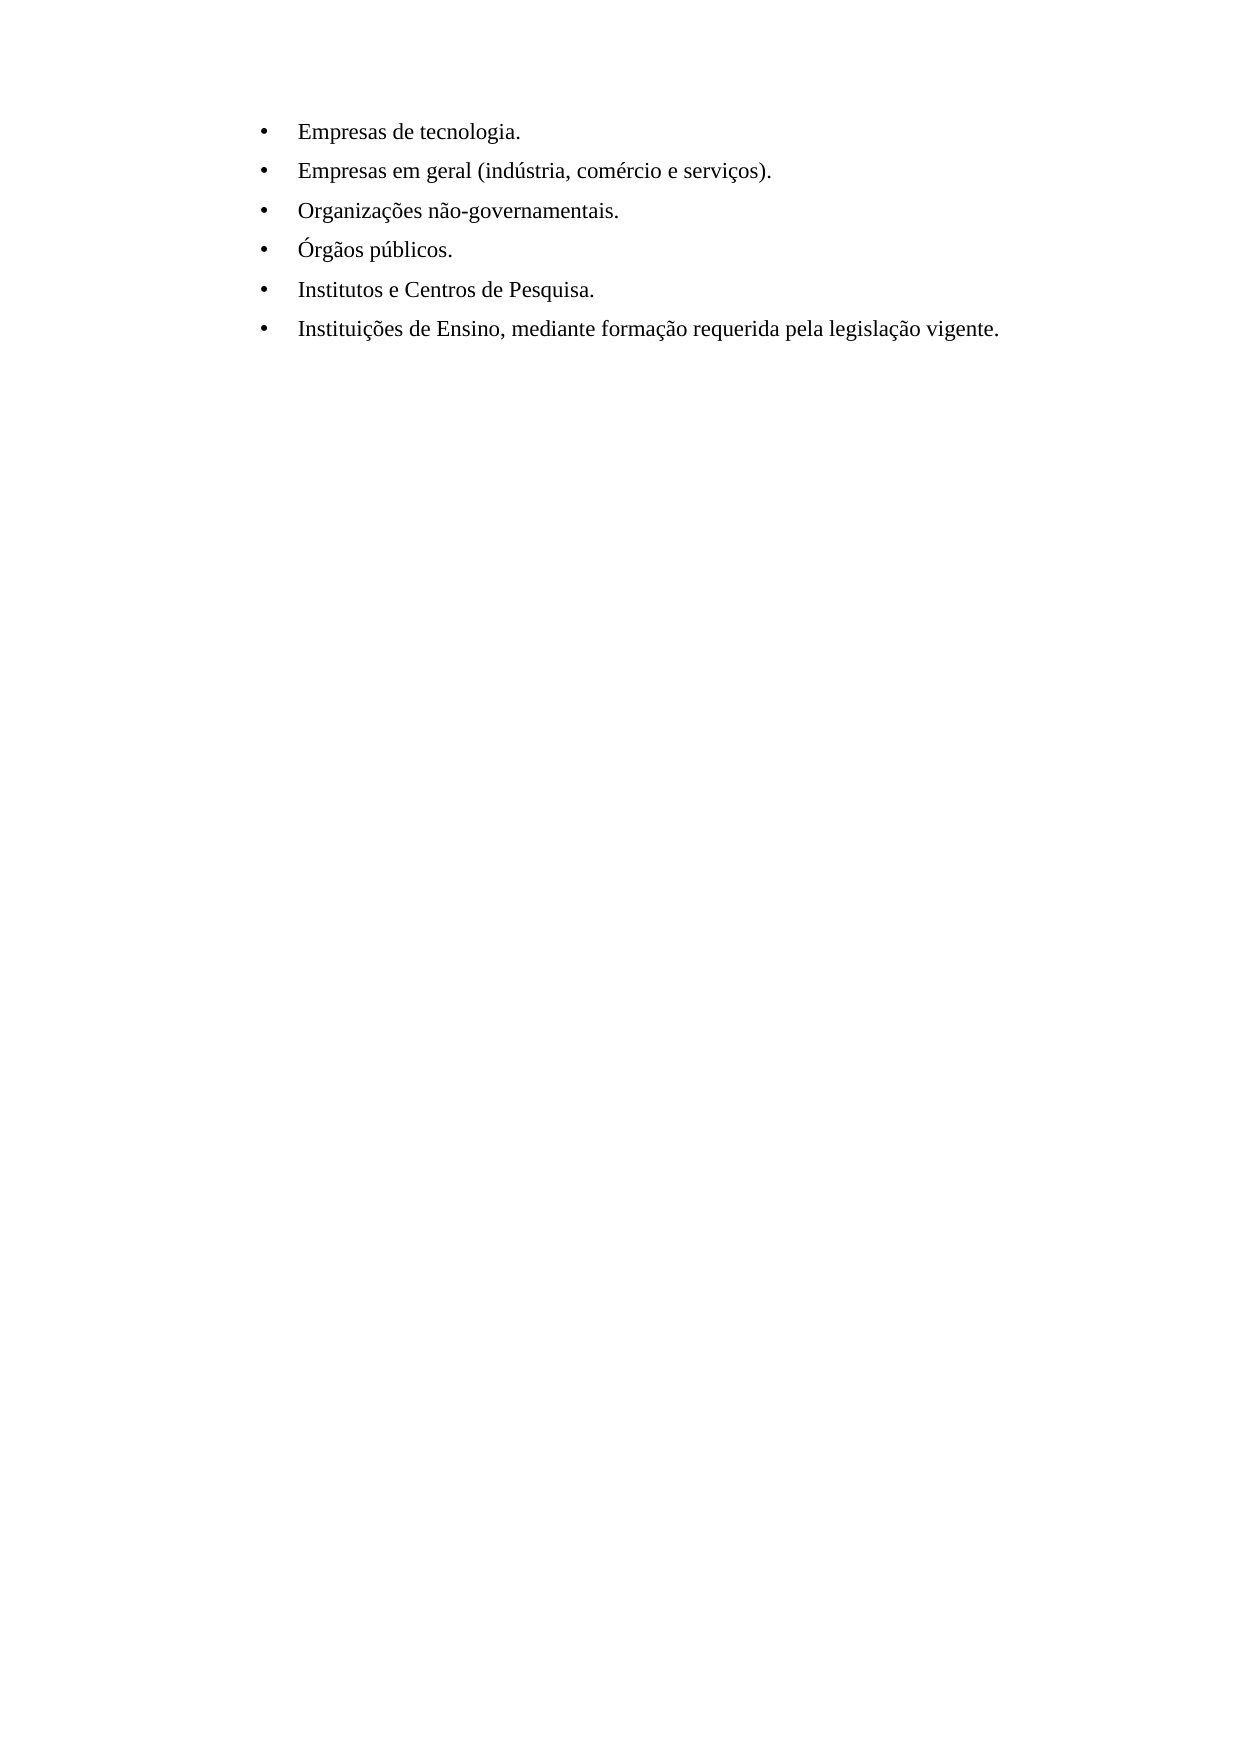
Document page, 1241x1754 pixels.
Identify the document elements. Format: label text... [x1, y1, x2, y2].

list Órgãos públicos. [260, 237, 298, 263]
list Empresas de tecnologia. [260, 118, 298, 144]
list Institutos e Centros de Pesquisa. [595, 276, 1122, 302]
list Organizações não-governamentais. [260, 197, 298, 223]
list Órgãos públicos. [453, 237, 1122, 263]
list Organizações não-governamentais. [620, 197, 1122, 223]
list Instituições de Ensino, mediante formação requerida pela legislação vigente. [1000, 316, 1122, 342]
list Empresas em geral (indústria, comércio e serviços). [773, 158, 1122, 184]
list Empresas de tecnologia. [521, 118, 1122, 144]
list Institutos e Centros de Pesquisa. [260, 276, 298, 302]
